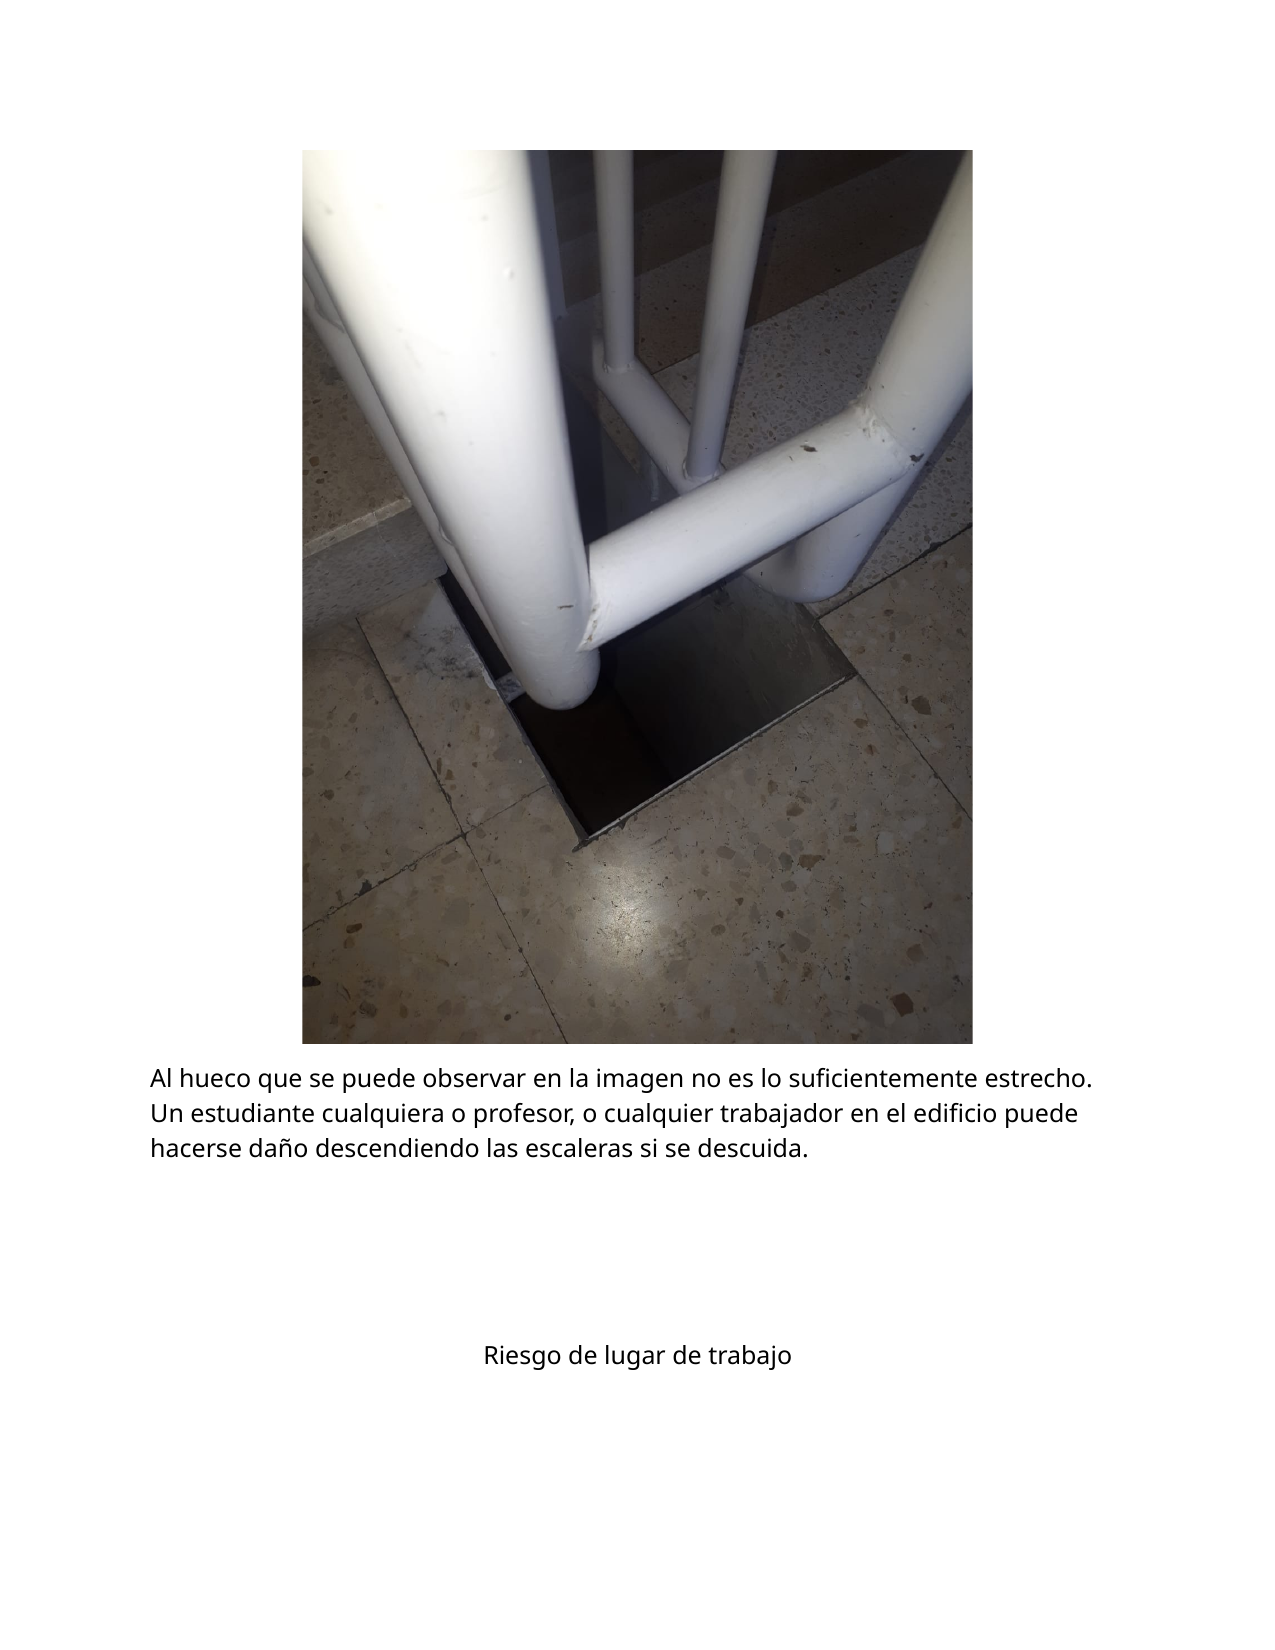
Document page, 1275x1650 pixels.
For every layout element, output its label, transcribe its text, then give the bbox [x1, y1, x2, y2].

text Riesgo de lugar de trabajo [150, 1337, 1125, 1371]
text Al hueco que se puede observar en la imagen no es lo suficientemente estrecho. Un estudiante cualquiera o profesor, o cualquier trabajador en el edificio puede hacerse daño descendiendo las escaleras si se descuida. [150, 1061, 1125, 1165]
